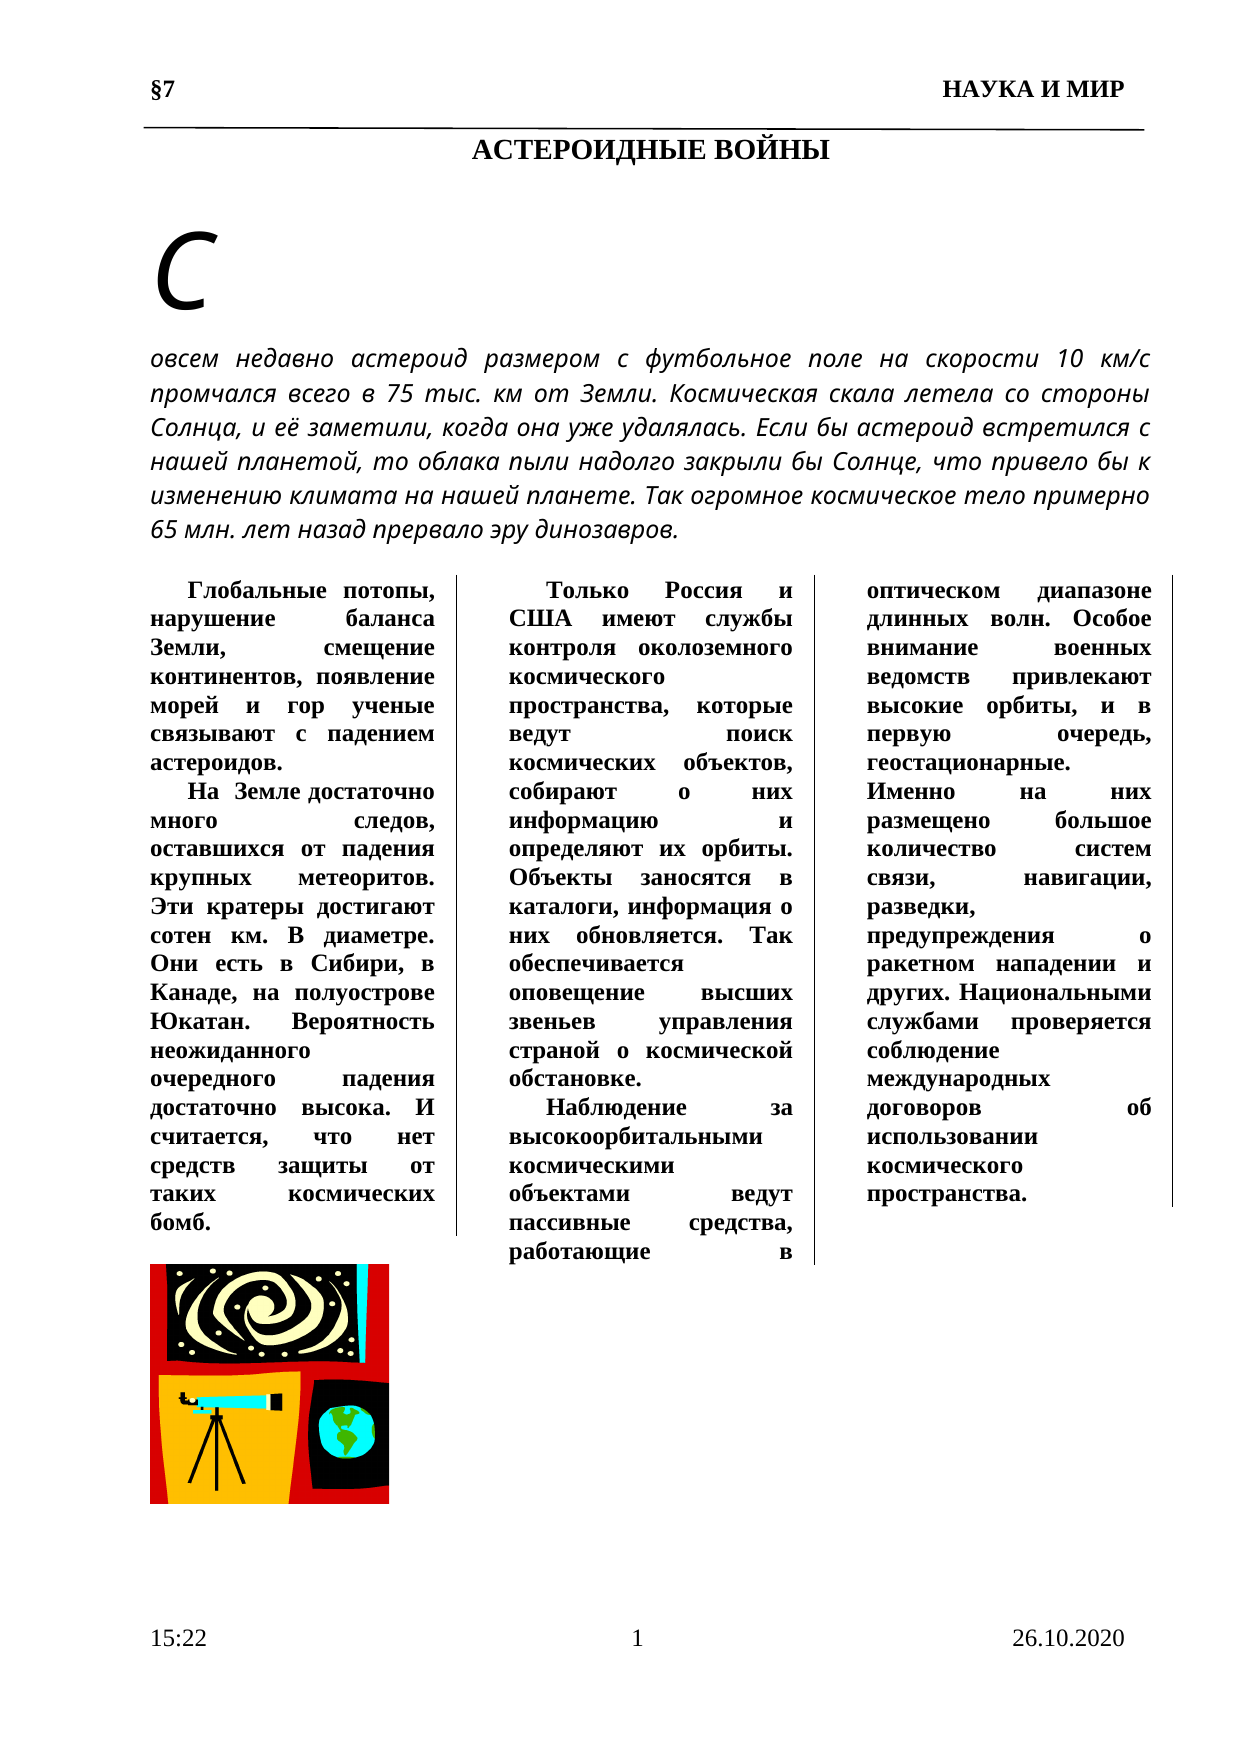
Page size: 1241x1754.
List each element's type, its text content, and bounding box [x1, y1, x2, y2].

text АСТЕРОИДНЫЕ ВОЙНЫ [150, 131, 1152, 166]
text На Земле достаточно много следов, оставшихся от падения крупных метеоритов. Эти кратеры достигают сотен км. В диаметре. Они есть в Сибири, в Канаде, на полуострове Юкатан. Вероятность неожиданного очередного падения достаточно высока. И считается, что нет средств защиты от таких космических бомб. [150, 776, 435, 1236]
text Наблюдение за высокоорбитальными космическими объектами ведут пассивные средства, работающие в [509, 1092, 793, 1265]
text овсем недавно астероид размером с футбольное поле на скорости 10 км/с промчался всего в 75 тыс. км от Земли. Космическая скала летела со стороны Солнца, и её заметили, когда она уже удалялась. Если бы астероид встретился с нашей планетой, то облака пыли надолго закрыли бы Солнце, что привело бы к изменению климата на нашей планете. Так огромное космическое тело примерно 65 млн. лет назад прервало эру динозавров. [150, 341, 1152, 546]
text оптическом диапазоне длинных волн. Особое внимание военных ведомств привлекают высокие орбиты, и в первую очередь, геостационарные. Именно на них размещено большое количество систем связи, навигации, разведки, предупреждения о ракетном нападении и других. Национальными службами проверяется соблюдение международных договоров об использовании космического пространства. [867, 575, 1152, 1207]
picture [150, 1264, 390, 1504]
text Глобальные потопы, нарушение баланса Земли, смещение континентов, появление морей и гор ученые связывают с падением астероидов. [150, 575, 435, 776]
text Только Россия и США имеют службы контроля околоземного космического пространства, которые ведут поиск космических объектов, собирают о них информацию и определяют их орбиты. Объекты заносятся в каталоги, информация о них обновляется. Так обеспечивается оповещение высших звеньев управления страной о космической обстановке. [509, 575, 793, 1092]
text С [150, 195, 1152, 341]
